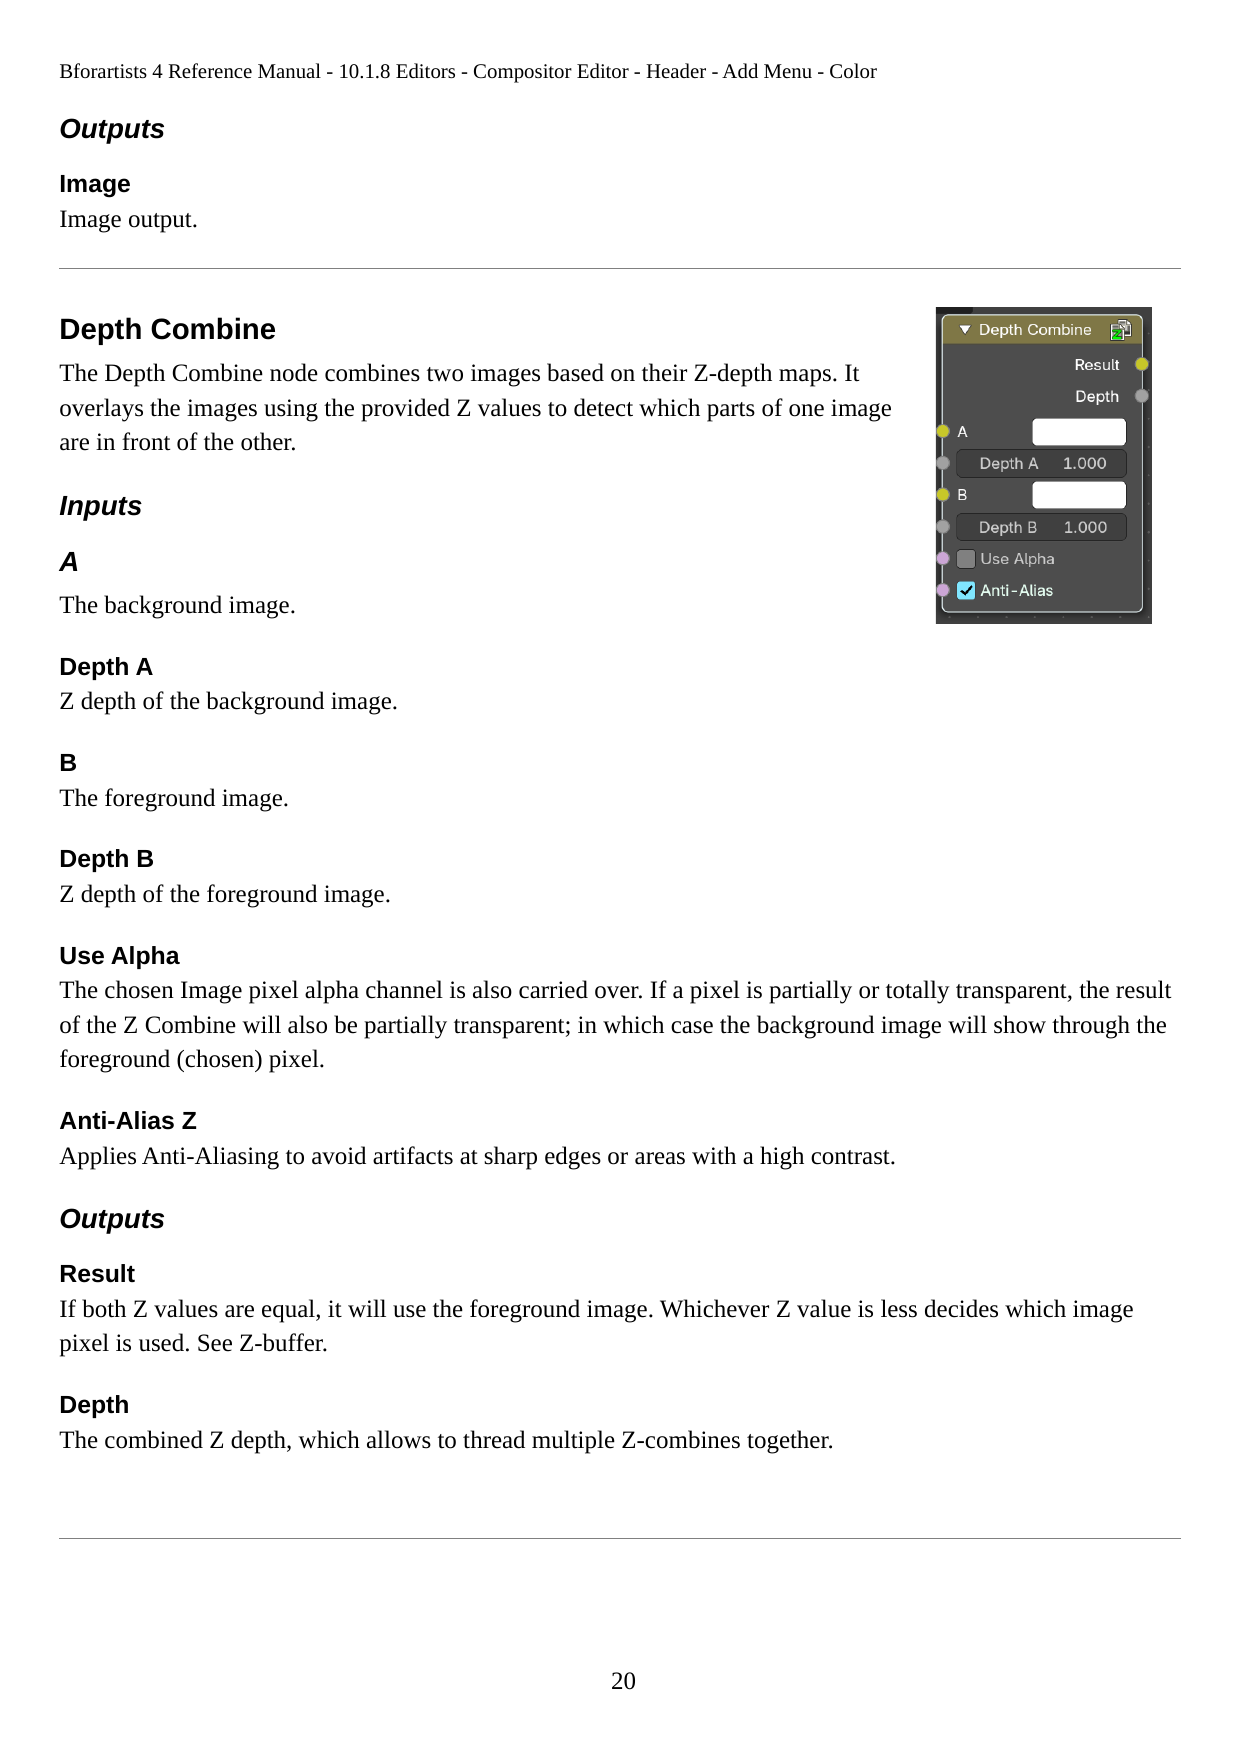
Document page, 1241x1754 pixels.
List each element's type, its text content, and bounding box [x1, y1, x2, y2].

text Z depth of the foreground image. [59, 879, 1181, 908]
text Image output. [59, 204, 1181, 233]
text If both Z values are equal, it will use the foreground image. Whichever Z value is less decides which image pixel is used. See Z-buffer. [59, 1294, 1181, 1357]
text The combined Z depth, which allows to thread multiple Z-combines together. [59, 1425, 1181, 1454]
subtitle Outputs [59, 1202, 1181, 1234]
subtitle Depth Combine [59, 312, 935, 346]
text [1152, 590, 1181, 619]
subtitle Result [59, 1259, 1181, 1288]
subtitle A [59, 546, 935, 578]
text Applies Anti-Aliasing to avoid artifacts at sharp edges or areas with a high contrast. [59, 1141, 1181, 1169]
subtitle Anti-Alias Z [59, 1106, 1181, 1134]
subtitle Depth B [59, 844, 1181, 873]
text The Depth Combine node combines two images based on their Z-depth maps. It overlays the images using the provided Z values to detect which parts of one image are in front of the other. [59, 358, 935, 456]
subtitle [1152, 546, 1181, 578]
text Z depth of the background image. [59, 686, 1181, 715]
text The foreground image. [59, 783, 1181, 812]
subtitle Depth [59, 1390, 1181, 1419]
subtitle Depth A [59, 652, 1181, 680]
subtitle B [59, 748, 1181, 777]
text The background image. [59, 590, 935, 619]
subtitle [1152, 489, 1181, 521]
subtitle Inputs [59, 489, 935, 521]
subtitle [1152, 312, 1181, 346]
subtitle Use Alpha [59, 941, 1181, 969]
text The chosen Image pixel alpha channel is also carried over. If a pixel is partially or totally transparent, the result of the Z Combine will also be partially transparent; in which case the background image will show through the foreground (chosen) pixel. [59, 976, 1181, 1073]
subtitle Image [59, 169, 1181, 198]
picture [935, 307, 1152, 624]
subtitle Outputs [59, 113, 1181, 144]
